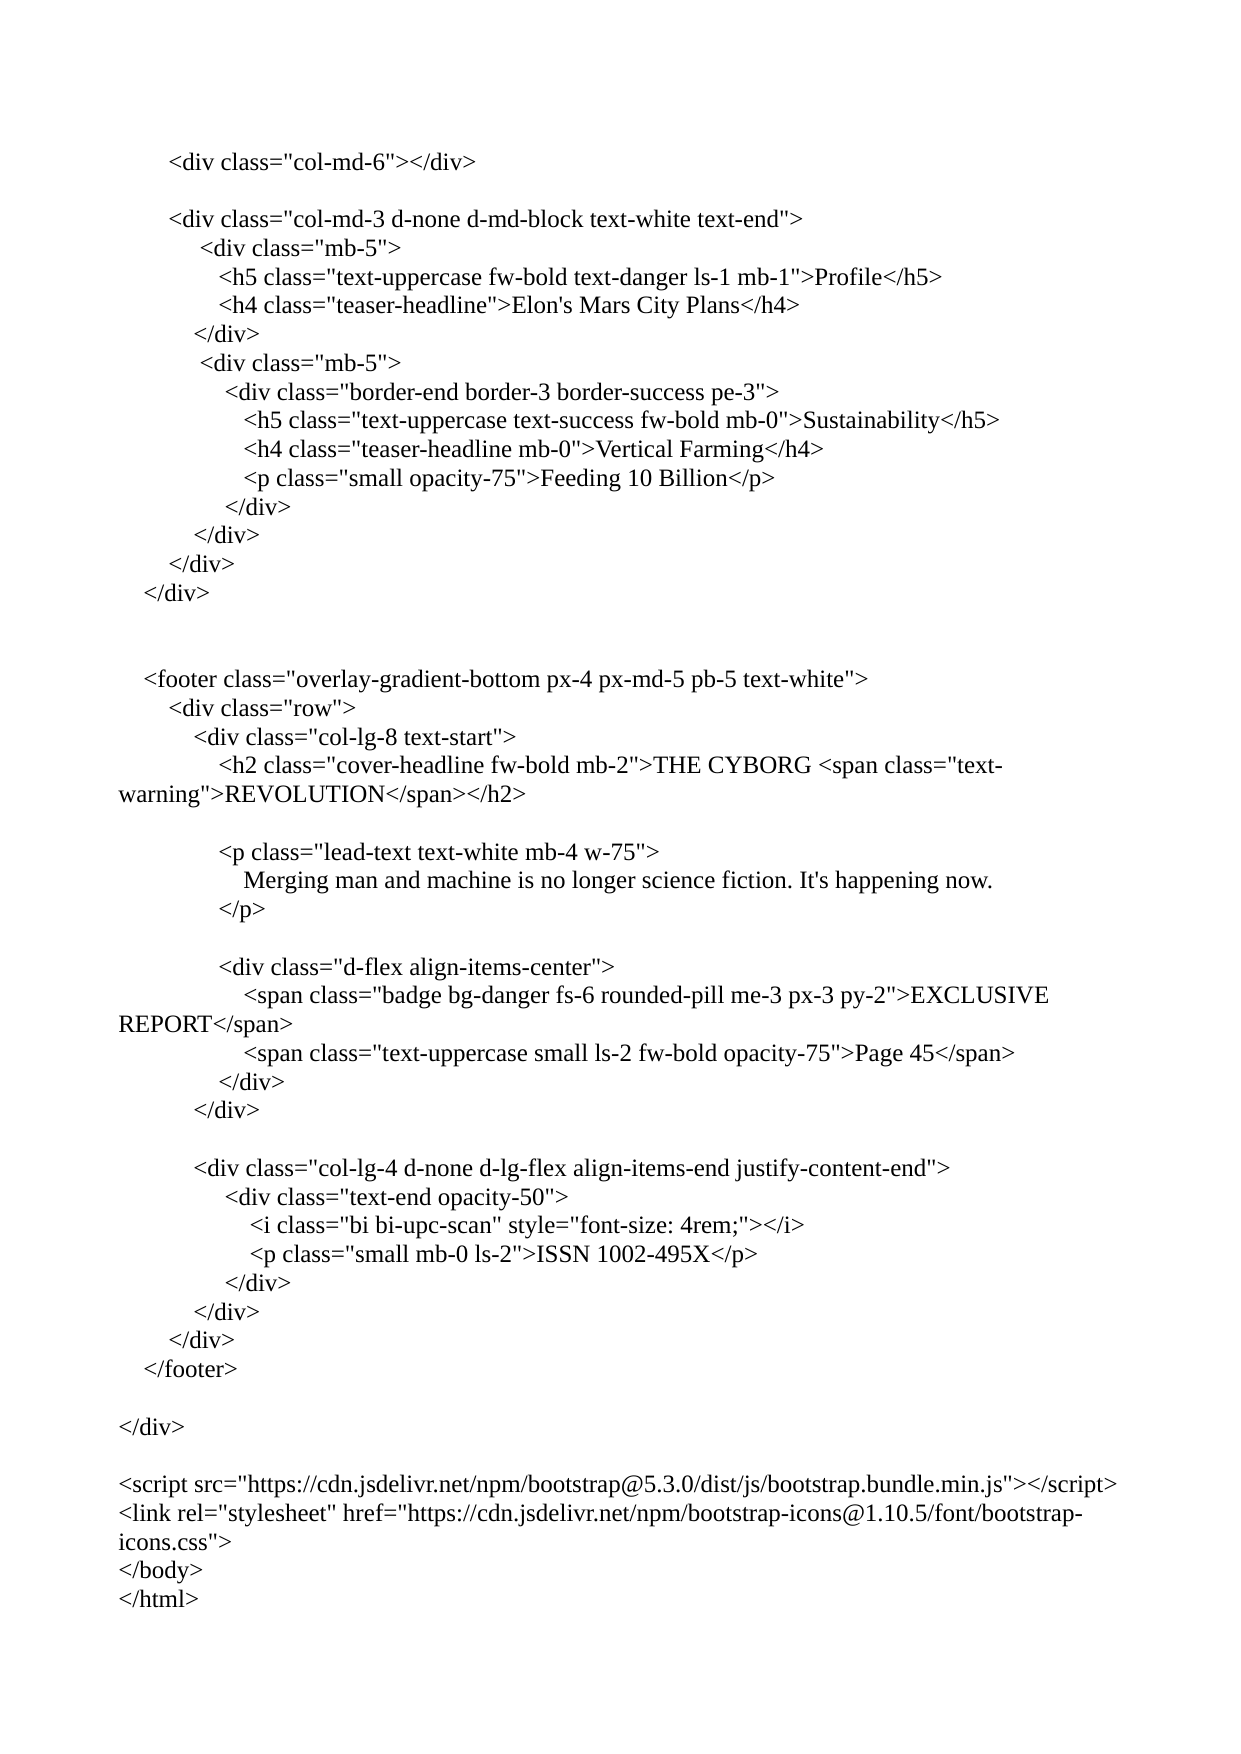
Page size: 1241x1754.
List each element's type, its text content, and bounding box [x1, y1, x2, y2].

text <p class="small opacity-75">Feeding 10 Billion</p> [118, 463, 1122, 492]
text </html> [118, 1584, 1122, 1613]
text <h2 class="cover-headline fw-bold mb-2">THE CYBORG <span class="text-warning">REVOLUTION</span></h2> [118, 751, 1122, 808]
text <div class="border-end border-3 border-success pe-3"> [118, 377, 1122, 406]
text <span class="text-uppercase small ls-2 fw-bold opacity-75">Page 45</span> [118, 1038, 1122, 1067]
text <div class="col-md-3 d-none d-md-block text-white text-end"> [118, 204, 1122, 233]
text </p> [118, 894, 1122, 923]
text <div class="text-end opacity-50"> [118, 1182, 1122, 1211]
text <div class="col-lg-4 d-none d-lg-flex align-items-end justify-content-end"> [118, 1153, 1122, 1182]
text <div class="d-flex align-items-center"> [118, 952, 1122, 981]
text </div> [118, 578, 1122, 607]
text <span class="badge bg-danger fs-6 rounded-pill me-3 px-3 py-2">EXCLUSIVE REPORT</span> [118, 981, 1122, 1038]
text </div> [118, 1096, 1122, 1124]
text </body> [118, 1556, 1122, 1584]
text <p class="lead-text text-white mb-4 w-75"> [118, 837, 1122, 866]
text <link rel="stylesheet" href="https://cdn.jsdelivr.net/npm/bootstrap-icons@1.10.5/font/bootstrap-icons.css"> [118, 1498, 1122, 1556]
text Merging man and machine is no longer science fiction. It's happening now. [118, 866, 1122, 894]
text </div> [118, 319, 1122, 348]
text <i class="bi bi-upc-scan" style="font-size: 4rem;"></i> [118, 1211, 1122, 1239]
text <h4 class="teaser-headline">Elon's Mars City Plans</h4> [118, 291, 1122, 319]
text <div class="col-md-6"></div> [118, 147, 1122, 176]
text </div> [118, 521, 1122, 549]
text <h5 class="text-uppercase fw-bold text-danger ls-1 mb-1">Profile</h5> [118, 262, 1122, 291]
text <h4 class="teaser-headline mb-0">Vertical Farming</h4> [118, 434, 1122, 463]
text <footer class="overlay-gradient-bottom px-4 px-md-5 pb-5 text-white"> [118, 664, 1122, 693]
text </div> [118, 492, 1122, 521]
text <div class="row"> [118, 693, 1122, 722]
text </footer> [118, 1354, 1122, 1383]
text </div> [118, 549, 1122, 578]
text <div class="mb-5"> [118, 233, 1122, 262]
text </div> [118, 1297, 1122, 1326]
text <div class="col-lg-8 text-start"> [118, 722, 1122, 751]
text </div> [118, 1067, 1122, 1096]
text <p class="small mb-0 ls-2">ISSN 1002-495X</p> [118, 1239, 1122, 1268]
text <div class="mb-5"> [118, 348, 1122, 377]
text </div> [118, 1268, 1122, 1297]
text </div> [118, 1412, 1122, 1441]
text <script src="https://cdn.jsdelivr.net/npm/bootstrap@5.3.0/dist/js/bootstrap.bundle.min.js"></script> [118, 1469, 1122, 1498]
text </div> [118, 1326, 1122, 1354]
text <h5 class="text-uppercase text-success fw-bold mb-0">Sustainability</h5> [118, 406, 1122, 434]
